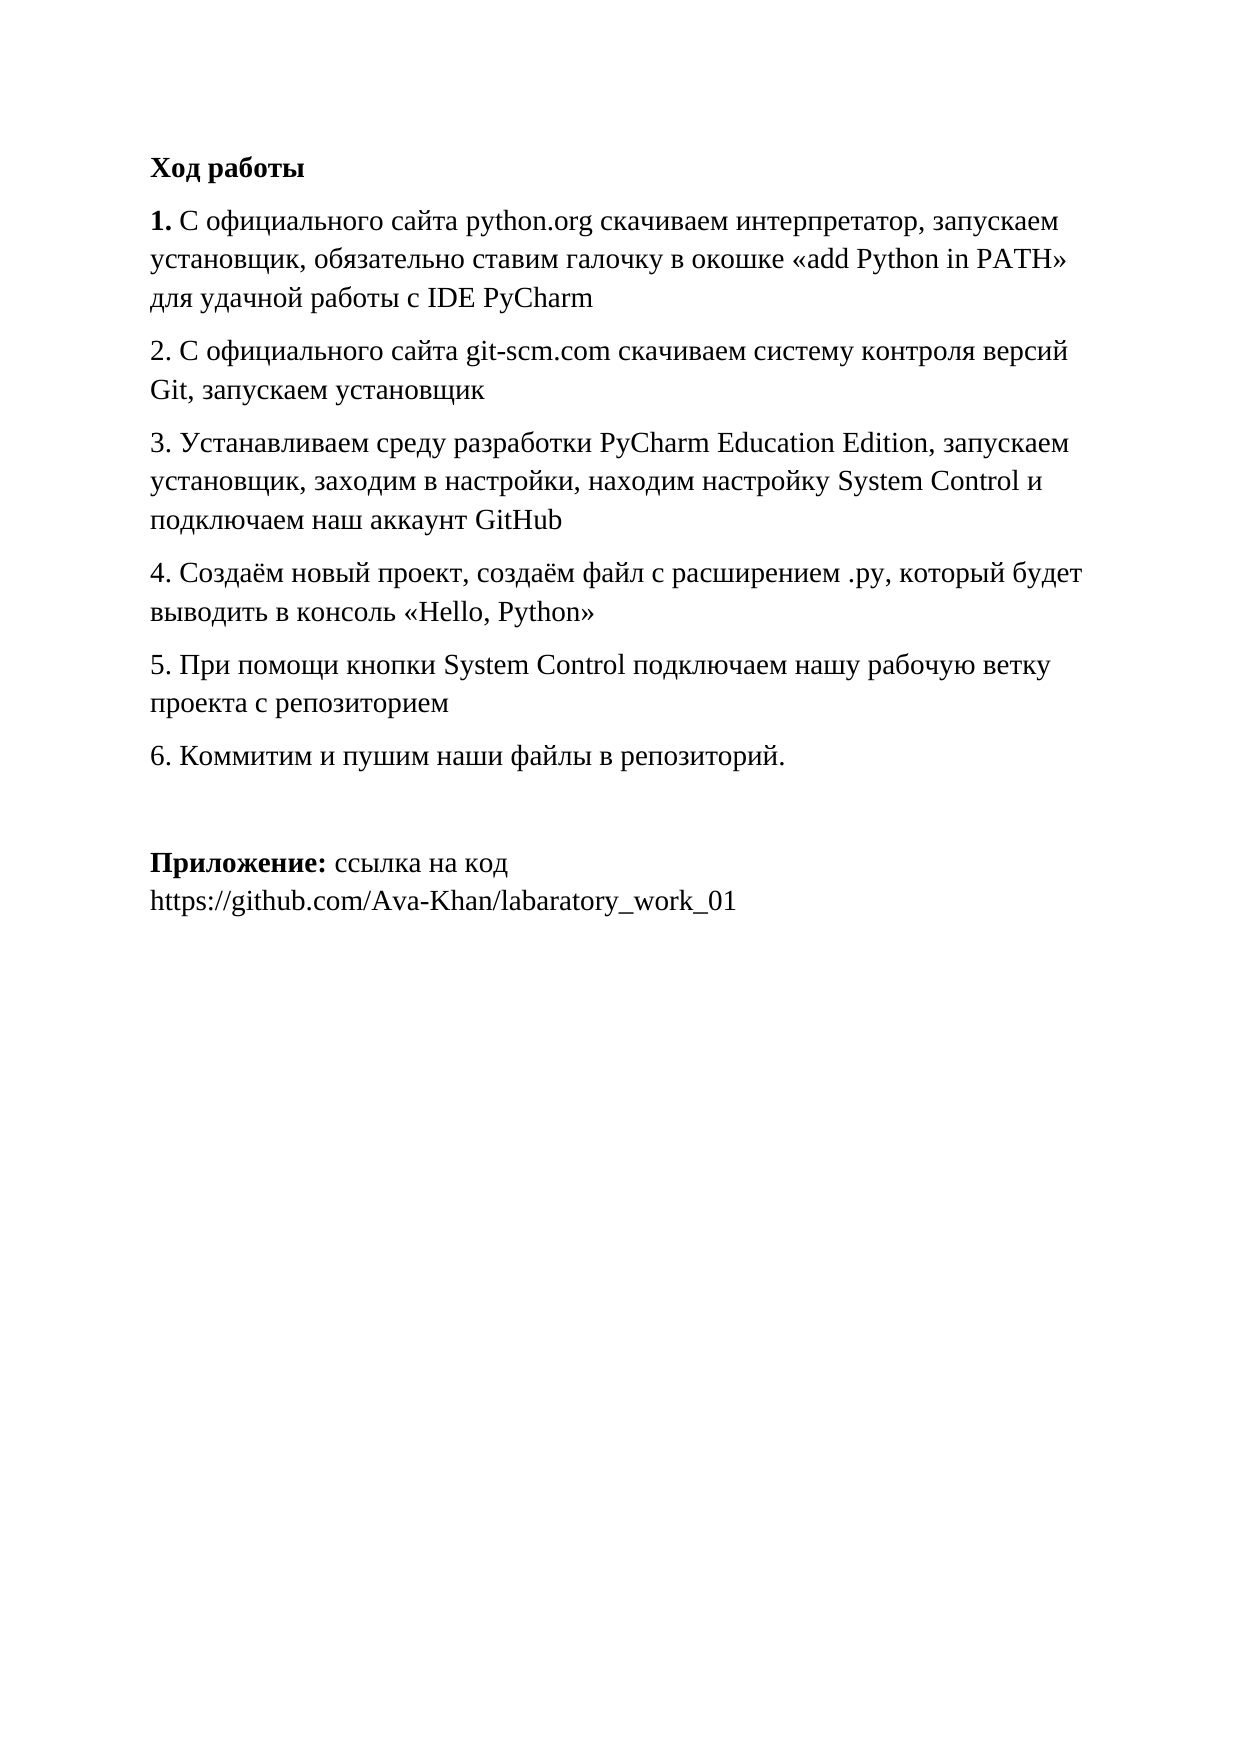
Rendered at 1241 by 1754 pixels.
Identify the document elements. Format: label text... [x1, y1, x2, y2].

text Приложение: ссылка на код https://github.com/Ava-Khan/labaratory_work_01 [150, 845, 1090, 917]
text Ход работы [150, 150, 1090, 183]
text 4. Создаём новый проект, создаём файл с расширением .py, который будет выводить в консоль «Hello, Python» [150, 555, 1090, 627]
text 3. Устанавливаем среду разработки PyCharm Education Edition, запускаем установщик, заходим в настройки, находим настройку System Control и подключаем наш аккаунт GitHub [150, 425, 1090, 536]
text 5. При помощи кнопки System Control подключаем нашу рабочую ветку проекта с репозиторием [150, 647, 1090, 719]
text 6. Коммитим и пушим наши файлы в репозиторий. [150, 738, 1090, 772]
text 1. С официального сайта python.org скачиваем интерпретатор, запускаем установщик, обязательно ставим галочку в окошке «add Python in PATH» для удачной работы с IDE PyCharm [150, 203, 1090, 314]
text 2. C официального сайта git-scm.com скачиваем систему контроля версий Git, запускаем установщик [150, 333, 1090, 405]
